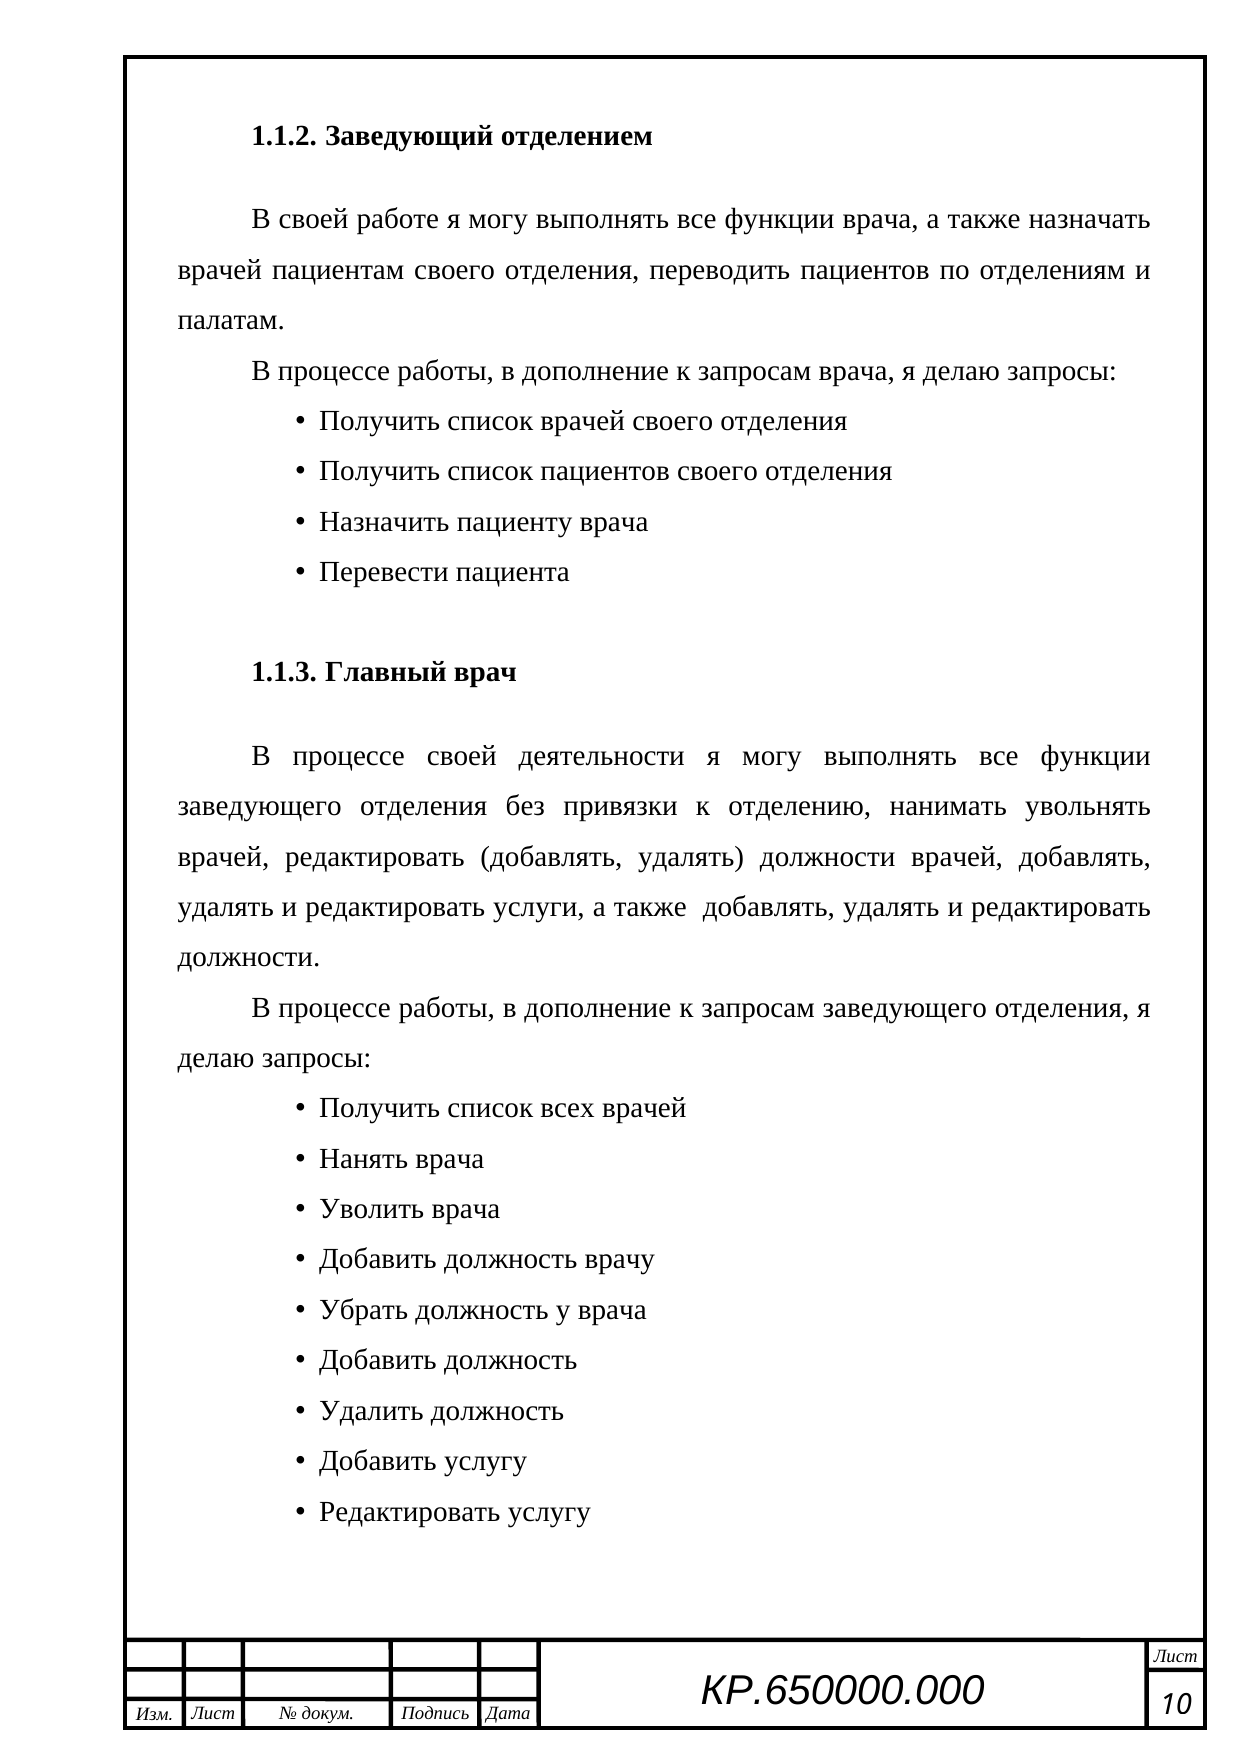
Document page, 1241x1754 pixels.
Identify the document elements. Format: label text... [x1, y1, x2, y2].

list Убрать должность у врача [295, 1292, 1152, 1326]
subtitle Заведующий отделением [177, 118, 325, 152]
list Назначить пациенту врача [295, 504, 1152, 537]
list Удалить должность [295, 1393, 1152, 1426]
text В процессе работы, в дополнение к запросам заведующего отделения, я делаю запросы: [177, 990, 1152, 1073]
list Редактировать услугу [295, 1494, 1152, 1527]
subtitle Главный врач [177, 654, 1152, 688]
list Добавить услугу [295, 1443, 1152, 1477]
list Уволить врача [295, 1191, 1152, 1225]
list Добавить должность врачу [295, 1242, 1152, 1275]
subtitle Заведующий отделением [653, 118, 1152, 152]
list Нанять врача [295, 1141, 1152, 1174]
text В процессе работы, в дополнение к запросам врача, я делаю запросы: [177, 353, 1152, 386]
list Получить список пациентов своего отделения [295, 453, 1152, 487]
list Добавить должность [295, 1342, 1152, 1376]
text В своей работе я могу выполнять все функции врача, а также назначать врачей пациентам своего отделения, переводить пациентов по отделениям и палатам. [177, 202, 1152, 336]
list Получить список всех врачей [295, 1090, 1152, 1124]
list Получить список врачей своего отделения [295, 403, 1152, 437]
text В процессе своей деятельности я могу выполнять все функции заведующего отделения без привязки к отделению, нанимать увольнять врачей, редактировать (добавлять, удалять) должности врачей, добавлять, удалять и редактировать услуги, а также добавлять, удалять и редактировать должности. [177, 738, 1152, 973]
list Перевести пациента [295, 554, 1152, 588]
